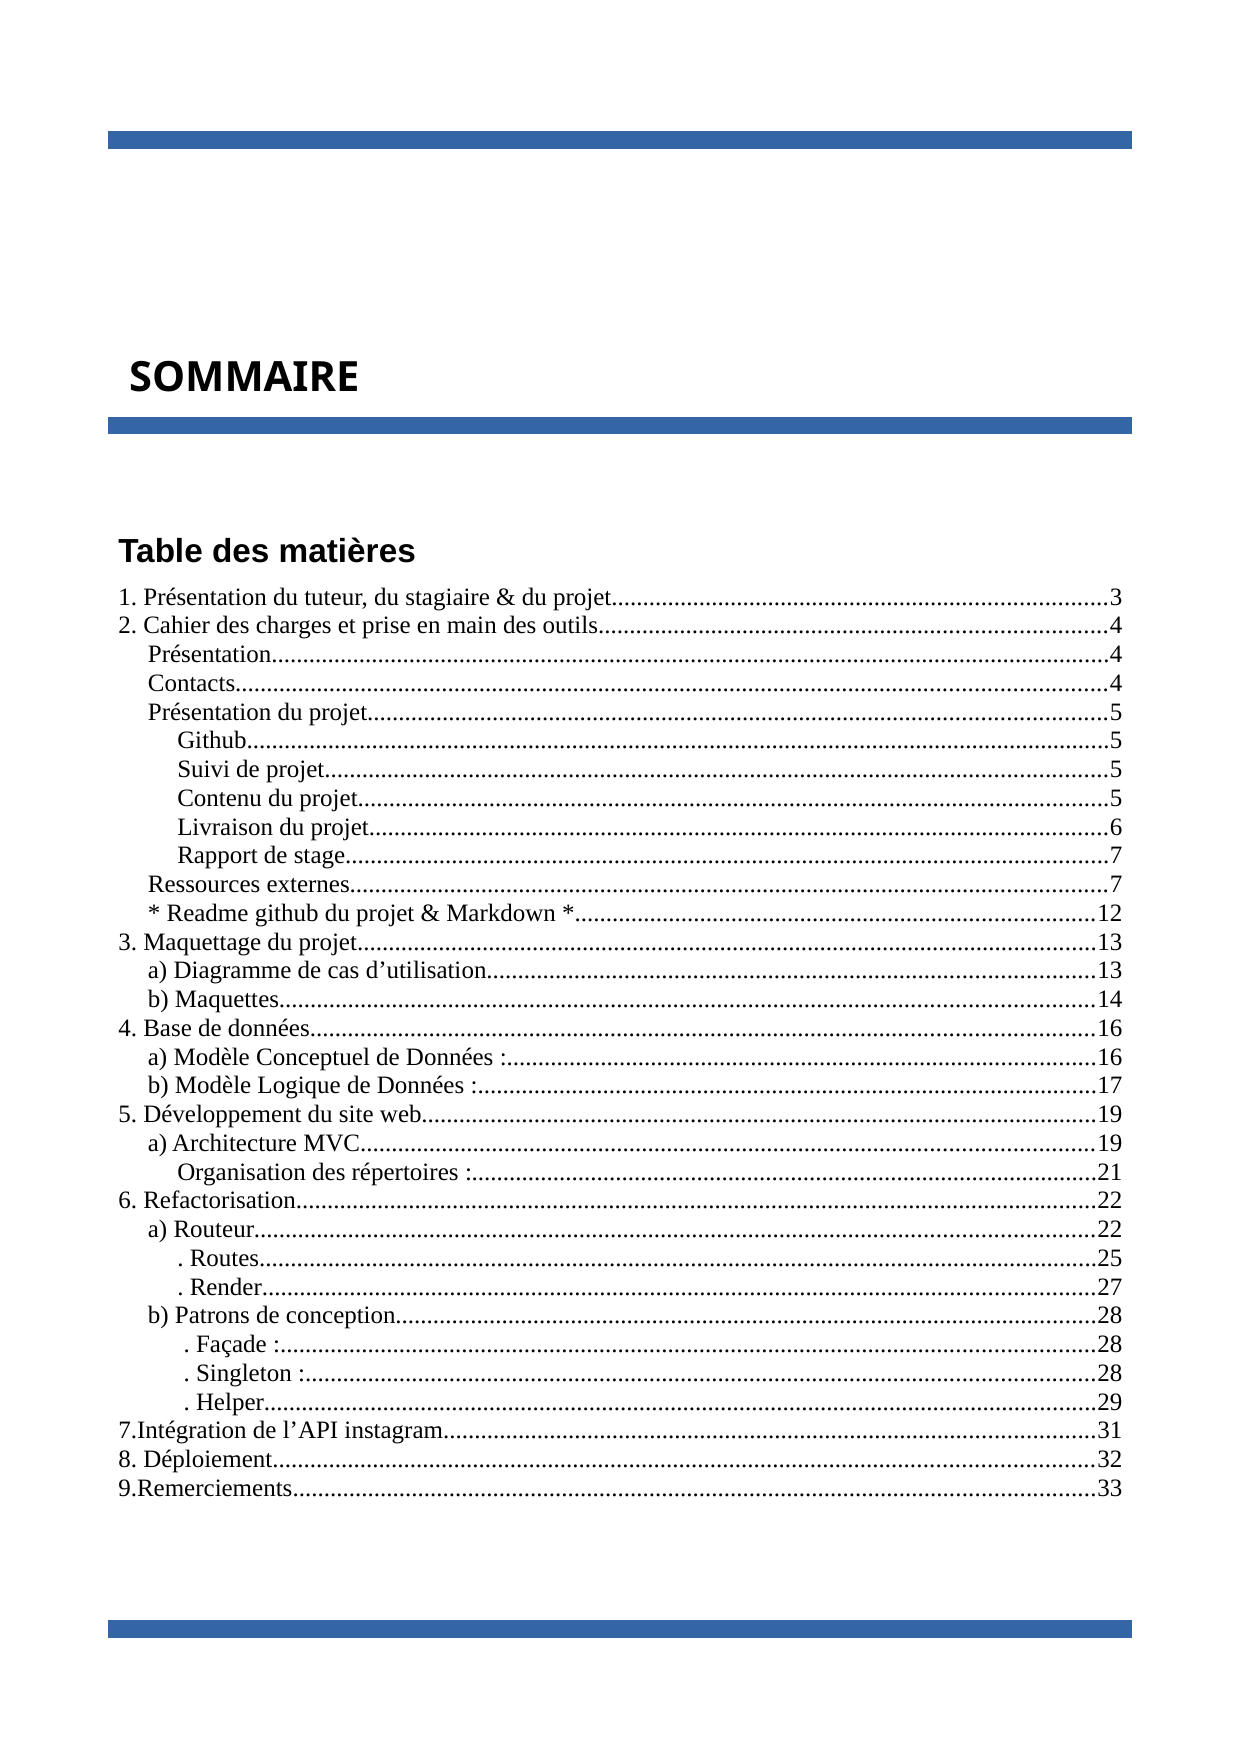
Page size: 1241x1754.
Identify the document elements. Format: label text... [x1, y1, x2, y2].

text 5. Développement du site web 19 [118, 1099, 1122, 1128]
text Ressources externes 7 [148, 869, 1122, 898]
text 8. Déploiement 32 [118, 1444, 1122, 1473]
text a) Routeur 22 [148, 1214, 1122, 1243]
text Rapport de stage 7 [177, 840, 1122, 869]
text Présentation du projet 5 [148, 697, 1122, 725]
text . Façade : 28 [177, 1329, 1122, 1358]
text Contacts 4 [148, 668, 1122, 697]
text . Helper 29 [177, 1387, 1122, 1415]
text b) Modèle Logique de Données : 17 [148, 1070, 1122, 1099]
text a) Diagramme de cas d’utilisation 13 [148, 955, 1122, 984]
text Suivi de projet 5 [177, 754, 1122, 783]
text a) Architecture MVC 19 [148, 1128, 1122, 1157]
text 7.Intégration de l’API instagram 31 [118, 1415, 1122, 1444]
text Contenu du projet 5 [177, 783, 1122, 812]
text b) Maquettes 14 [148, 984, 1122, 1013]
text 6. Refactorisation 22 [118, 1185, 1122, 1214]
text 4. Base de données 16 [118, 1013, 1122, 1042]
text 9.Remerciements 33 [118, 1473, 1122, 1502]
text Livraison du projet 6 [177, 812, 1122, 840]
subtitle Table des matières [118, 531, 1122, 569]
text Github 5 [177, 725, 1122, 754]
text Organisation des répertoires : 21 [177, 1157, 1122, 1185]
text . Render 27 [177, 1272, 1122, 1300]
text * Readme github du projet & Markdown * 12 [148, 898, 1122, 927]
text a) Modèle Conceptuel de Données : 16 [148, 1042, 1122, 1070]
text SOMMAIRE [118, 347, 1122, 403]
text b) Patrons de conception 28 [148, 1300, 1122, 1329]
text Présentation 4 [148, 639, 1122, 668]
text . Singleton : 28 [177, 1358, 1122, 1387]
text 1. Présentation du tuteur, du stagiaire & du projet. 3 [118, 582, 1122, 610]
text 3. Maquettage du projet 13 [118, 927, 1122, 955]
text . Routes 25 [177, 1243, 1122, 1272]
text 2. Cahier des charges et prise en main des outils 4 [118, 610, 1122, 639]
